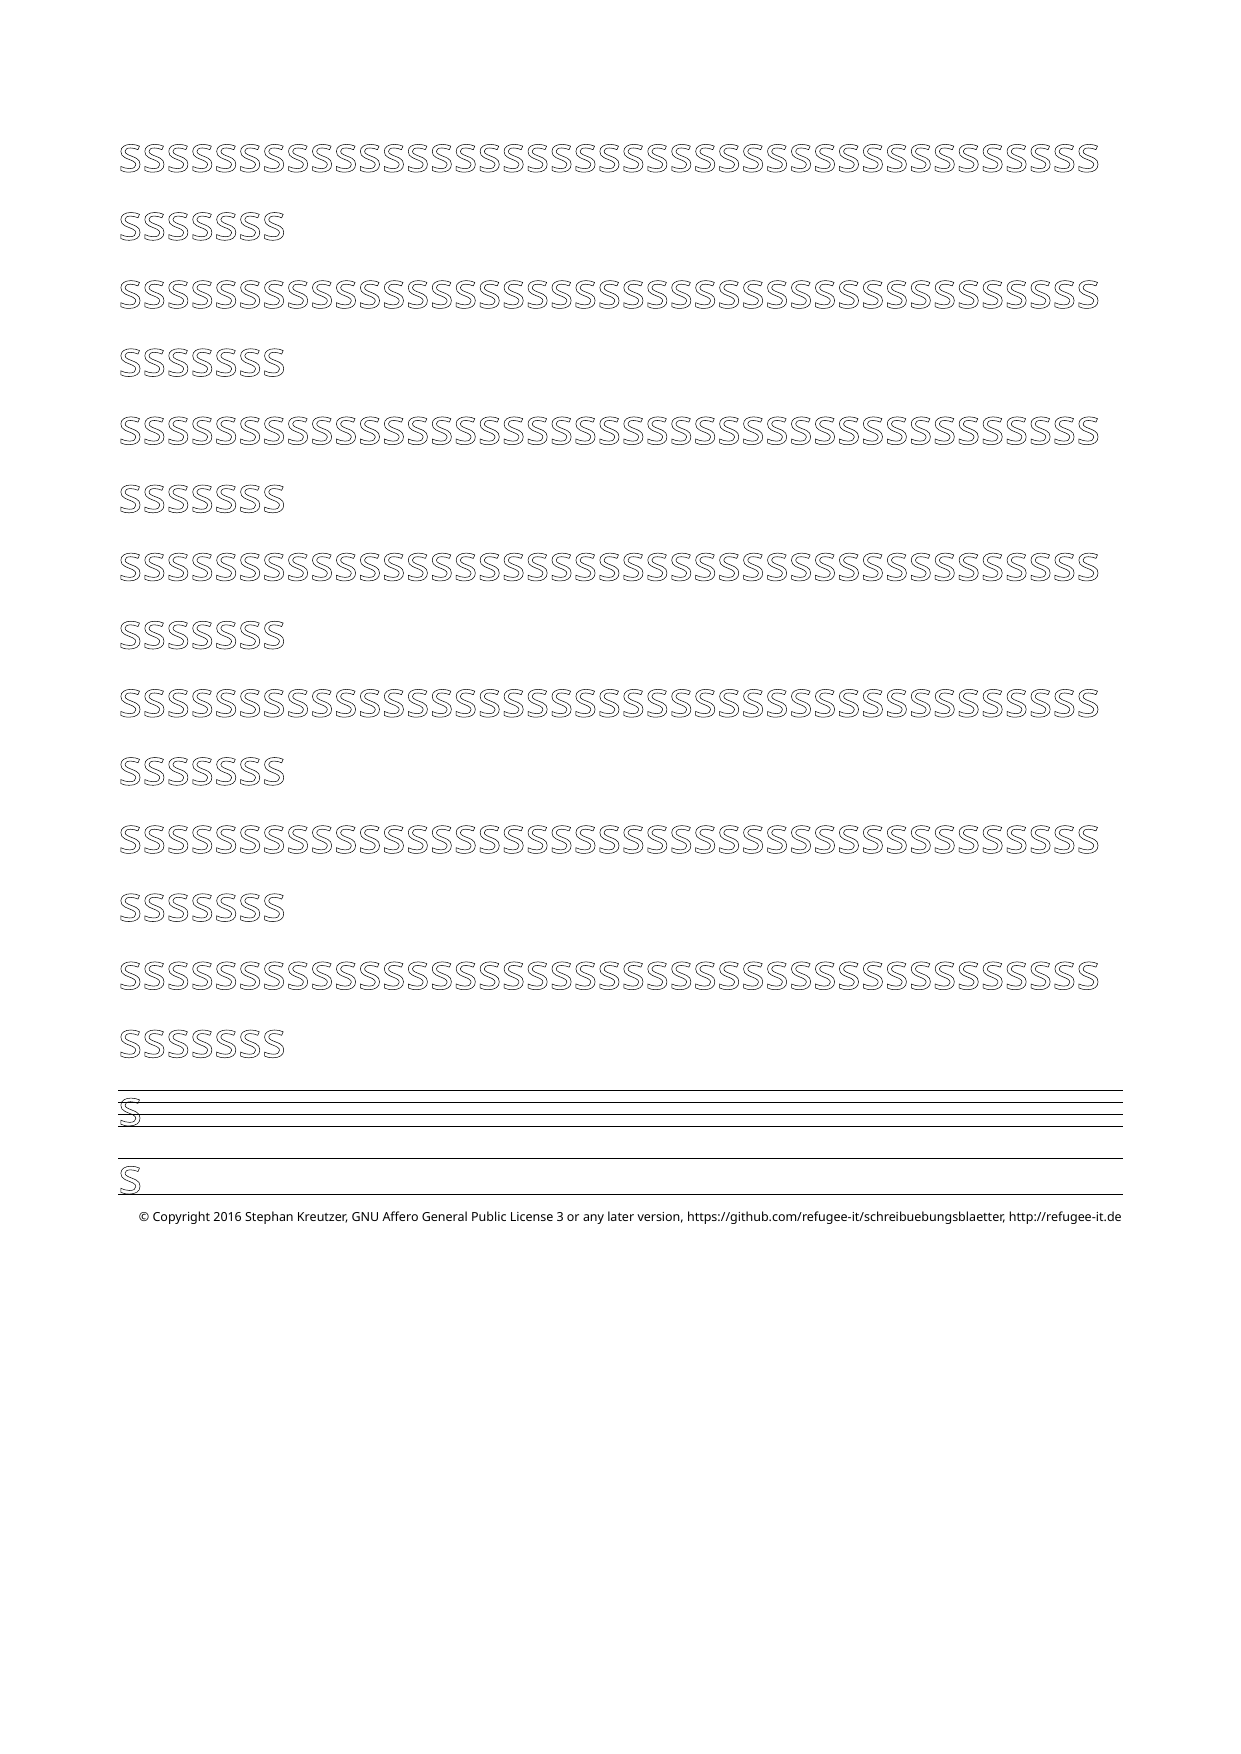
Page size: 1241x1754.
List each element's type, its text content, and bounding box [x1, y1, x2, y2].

text ssssssssssssssssssssssssssssssssssssssssssssssss [118, 254, 1122, 391]
text ssssssssssssssssssssssssssssssssssssssssssssssss [118, 118, 1122, 254]
text s [118, 1159, 1122, 1194]
text ssssssssssssssssssssssssssssssssssssssssssssssss [118, 527, 1122, 663]
text s [126, 1103, 1122, 1114]
text [118, 1140, 1122, 1158]
text [118, 1127, 1122, 1140]
text [118, 1103, 127, 1114]
text [118, 1115, 135, 1126]
text ssssssssssssssssssssssssssssssssssssssssssssssss [118, 663, 1122, 799]
text © Copyright 2016 Stephan Kreutzer, GNU Affero General Public License 3 or any later version, https://github.com/refugee-it/schreibuebungsblaetter, http://refugee-it.de [118, 1208, 1122, 1225]
text [136, 1115, 1122, 1126]
text [118, 1091, 1122, 1102]
text [118, 1195, 1122, 1208]
text ssssssssssssssssssssssssssssssssssssssssssssssss [118, 391, 1122, 527]
text ssssssssssssssssssssssssssssssssssssssssssssssss [118, 799, 1122, 936]
text [118, 1072, 1122, 1090]
text ssssssssssssssssssssssssssssssssssssssssssssssss [118, 936, 1122, 1072]
